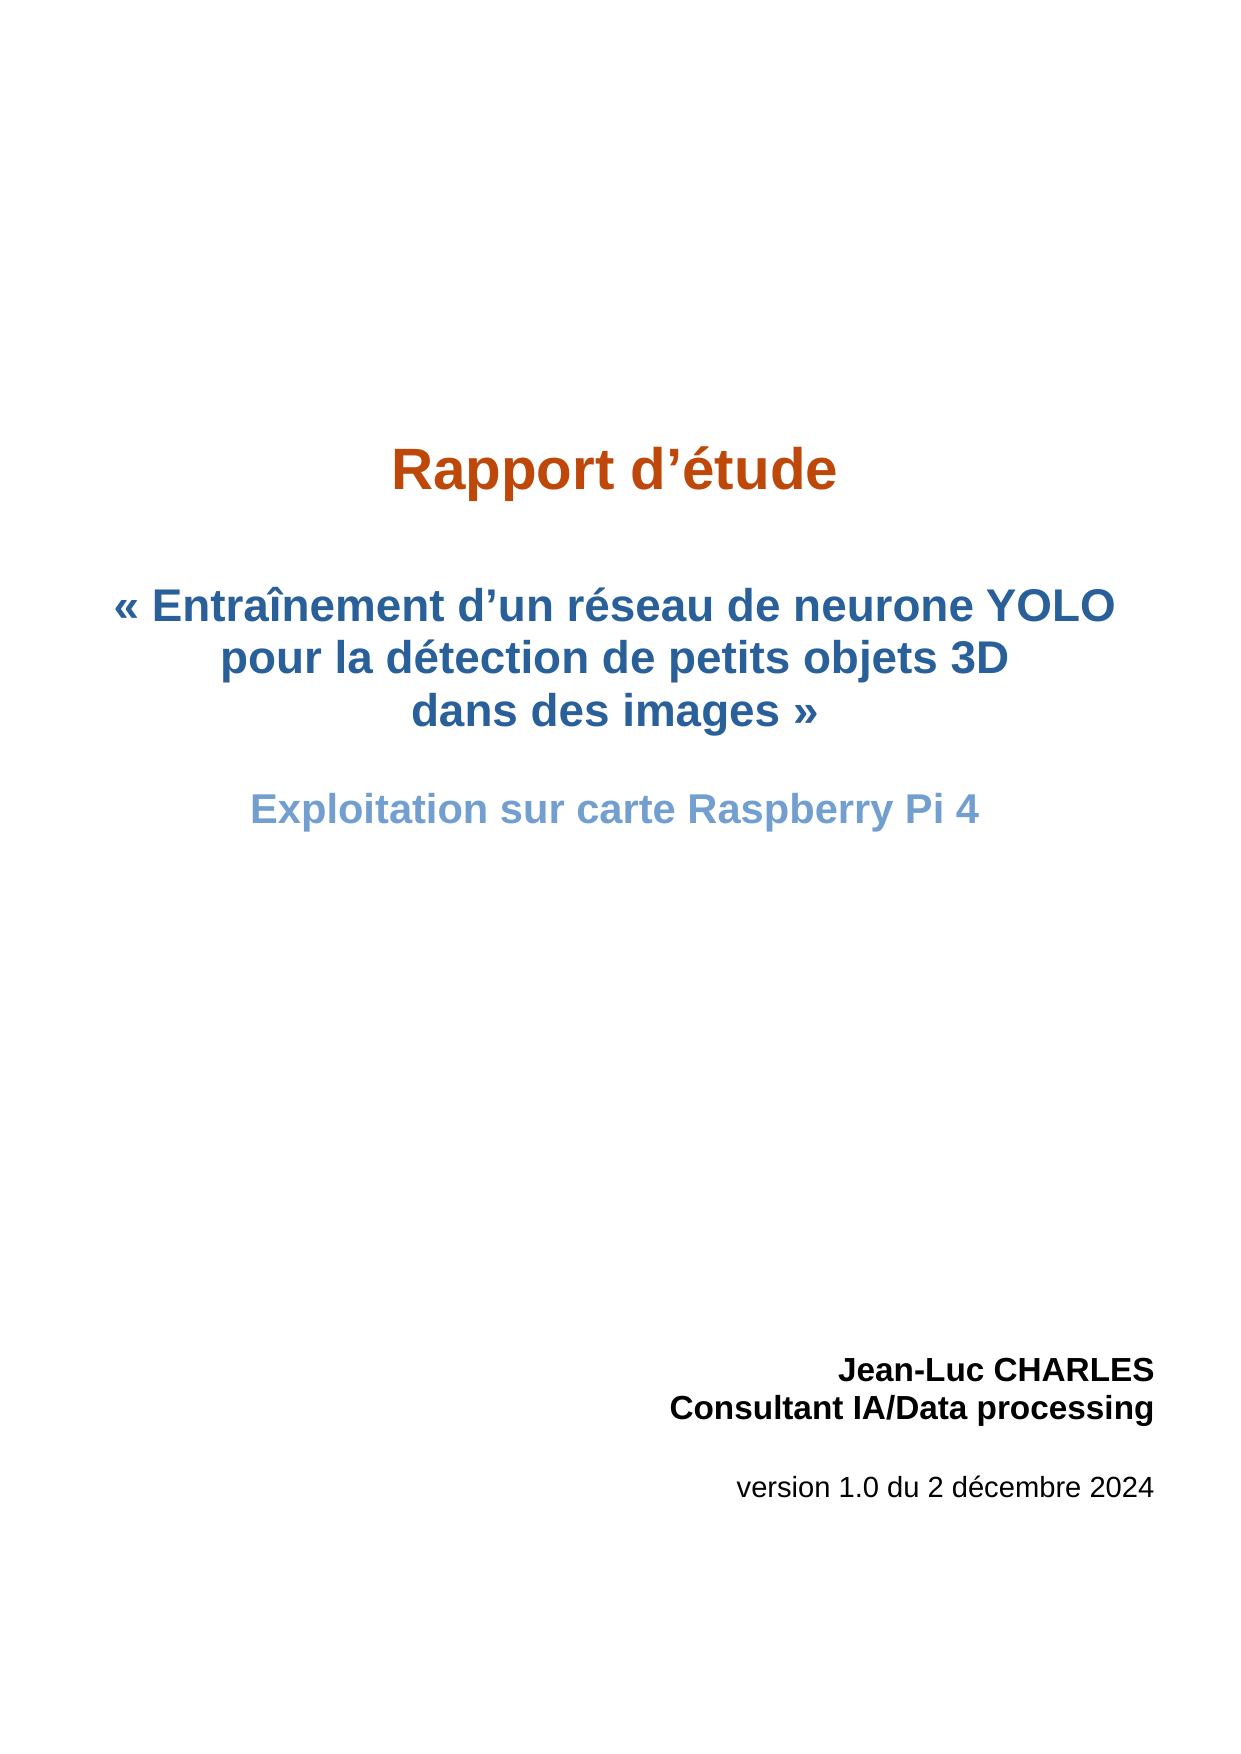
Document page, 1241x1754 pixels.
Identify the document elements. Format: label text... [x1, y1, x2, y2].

text Rapport d’étude [75, 434, 1154, 501]
text Exploitation sur carte Raspberry Pi 4 [75, 784, 1154, 832]
text « Entraînement d’un réseau de neurone YOLO pour la détection de petits objets 3D [75, 578, 1154, 683]
text dans des images » [75, 683, 1154, 736]
text version 1.0 du 2 décembre 2024 [75, 1469, 1154, 1503]
text Jean-Luc CHARLES Consultant IA/Data processing [75, 1349, 1154, 1426]
